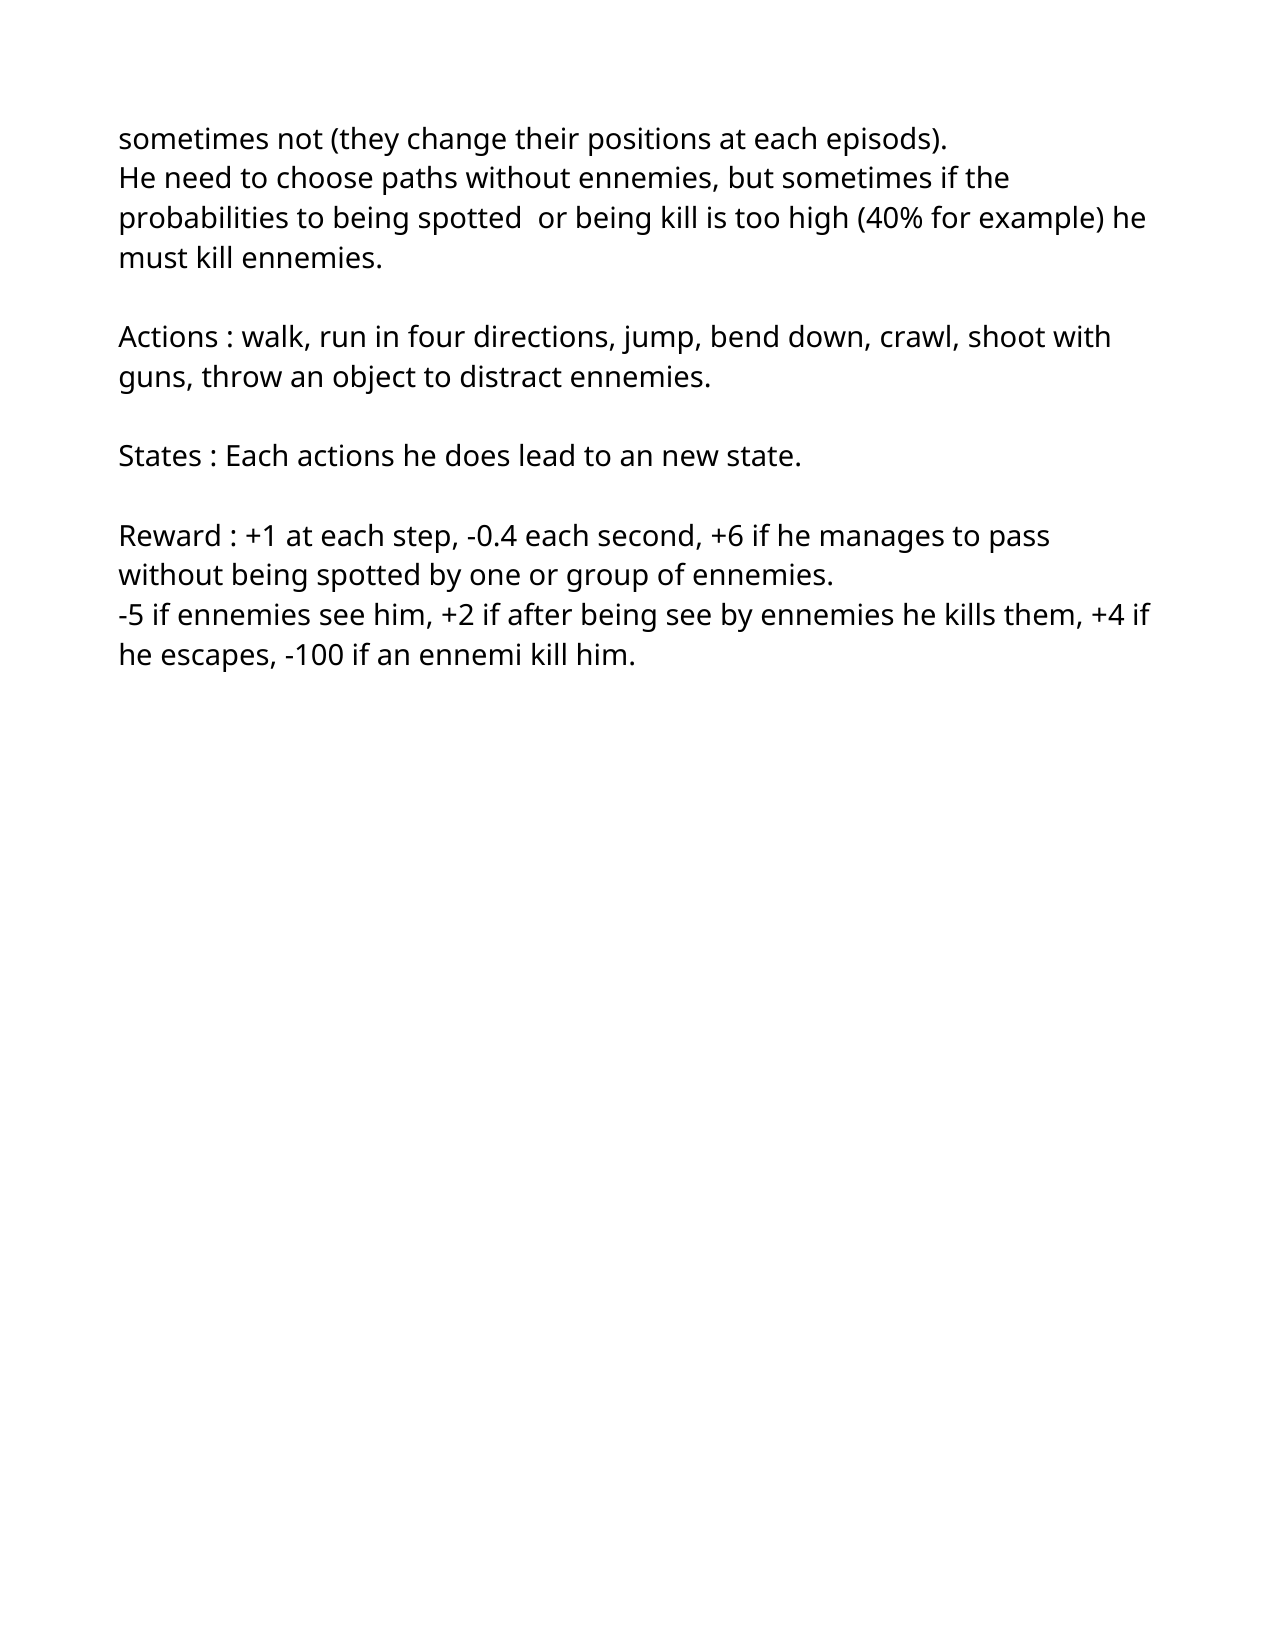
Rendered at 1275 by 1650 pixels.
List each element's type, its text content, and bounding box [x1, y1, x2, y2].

text sometimes not (they change their positions at each episods). [118, 118, 1157, 158]
text States : Each actions he does lead to an new state. [118, 436, 1157, 475]
text Actions : walk, run in four directions, jump, bend down, crawl, shoot with guns, throw an object to distract ennemies. [118, 317, 1157, 396]
text Reward : +1 at each step, -0.4 each second, +6 if he manages to pass without being spotted by one or group of ennemies. [118, 515, 1157, 594]
text -5 if ennemies see him, +2 if after being see by ennemies he kills them, +4 if he escapes, -100 if an ennemi kill him. [118, 594, 1157, 674]
text He need to choose paths without ennemies, but sometimes if the probabilities to being spotted or being kill is too high (40% for example) he must kill ennemies. [118, 158, 1157, 277]
